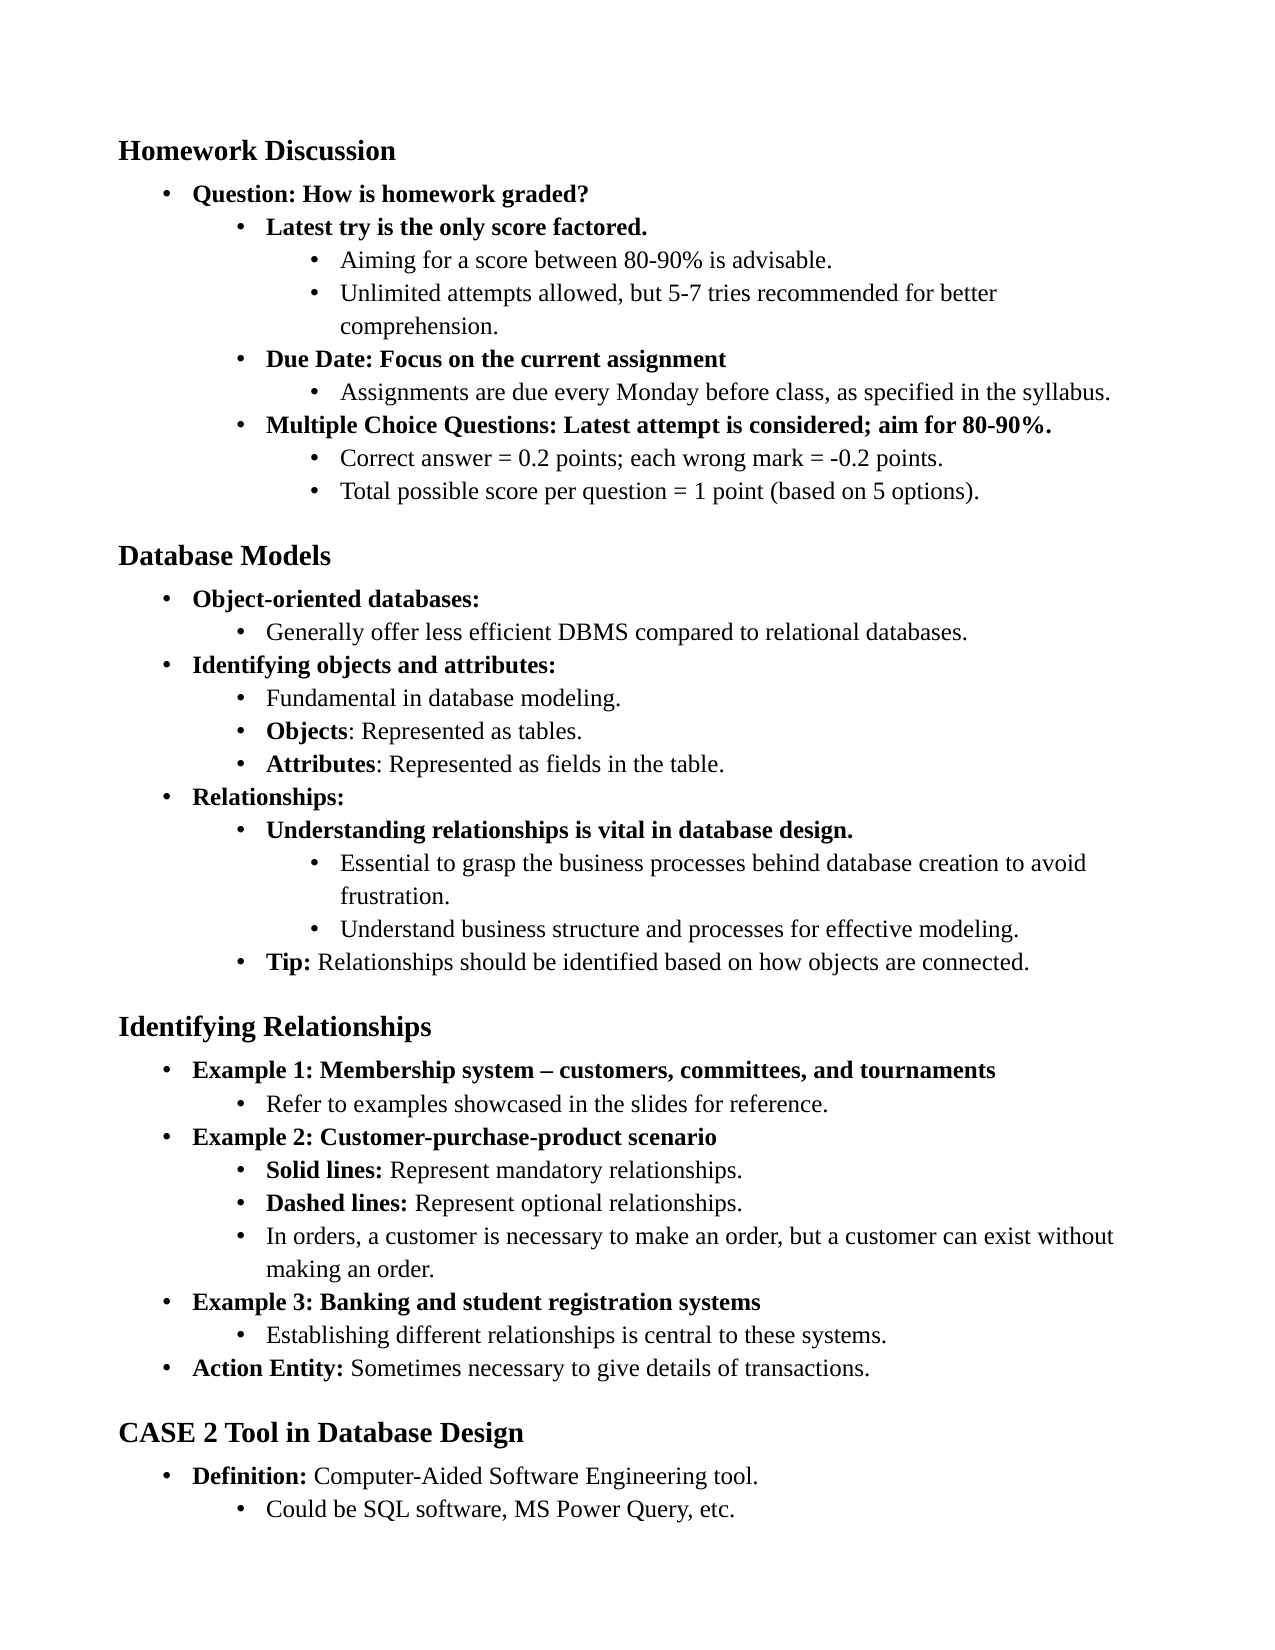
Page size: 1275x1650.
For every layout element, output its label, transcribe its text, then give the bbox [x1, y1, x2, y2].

subtitle Homework Discussion [118, 133, 1157, 166]
subtitle CASE 2 Tool in Database Design [118, 1415, 1157, 1448]
list Refer to examples showcased in the slides for reference. [236, 1089, 1157, 1117]
list Unlimited attempts allowed, but 5-7 tries recommended for better comprehension. [310, 278, 1157, 339]
list Generally offer less efficient DBMS compared to relational databases. [236, 617, 1157, 646]
list Solid lines: Represent mandatory relationships. [236, 1155, 1157, 1183]
list Attributes: Represented as fields in the table. [236, 749, 1157, 778]
list Essential to grasp the business processes behind database creation to avoid frustration. [310, 848, 1157, 910]
list Correct answer = 0.2 points; each wrong mark = -0.2 points. [310, 443, 1157, 472]
list Assignments are due every Monday before class, as specified in the syllabus. [310, 377, 1157, 406]
list Identifying objects and attributes: [162, 650, 1157, 679]
list Example 2: Customer-purchase-product scenario [162, 1122, 1157, 1150]
list Objects: Represented as tables. [236, 716, 1157, 745]
list Relationships: [162, 782, 1157, 811]
list Could be SQL software, MS Power Query, etc. [236, 1494, 1157, 1523]
list Example 1: Membership system – customers, committees, and tournaments [162, 1056, 1157, 1084]
list Definition: Computer-Aided Software Engineering tool. [162, 1461, 1157, 1490]
list Object-oriented databases: [162, 584, 1157, 613]
list Example 3: Banking and student registration systems [162, 1287, 1157, 1316]
list Multiple Choice Questions: Latest attempt is considered; aim for 80-90%. [236, 410, 1157, 439]
list Tip: Relationships should be identified based on how objects are connected. [236, 947, 1157, 976]
list Dashed lines: Represent optional relationships. [236, 1188, 1157, 1216]
list In orders, a customer is necessary to make an order, but a customer can exist without making an order. [236, 1221, 1157, 1282]
list Action Entity: Sometimes necessary to give details of transactions. [162, 1353, 1157, 1382]
list Latest try is the only score factored. [236, 212, 1157, 241]
subtitle Identifying Relationships [118, 1009, 1157, 1043]
list Question: How is homework graded? [162, 179, 1157, 207]
list Total possible score per question = 1 point (based on 5 options). [310, 476, 1157, 505]
subtitle Database Models [118, 538, 1157, 572]
list Establishing different relationships is central to these systems. [236, 1320, 1157, 1348]
list Due Date: Focus on the current assignment [236, 344, 1157, 373]
list Aiming for a score between 80-90% is advisable. [310, 245, 1157, 273]
list Understand business structure and processes for effective modeling. [310, 914, 1157, 943]
list Fundamental in database modeling. [236, 683, 1157, 712]
list Understanding relationships is vital in database design. [236, 815, 1157, 844]
